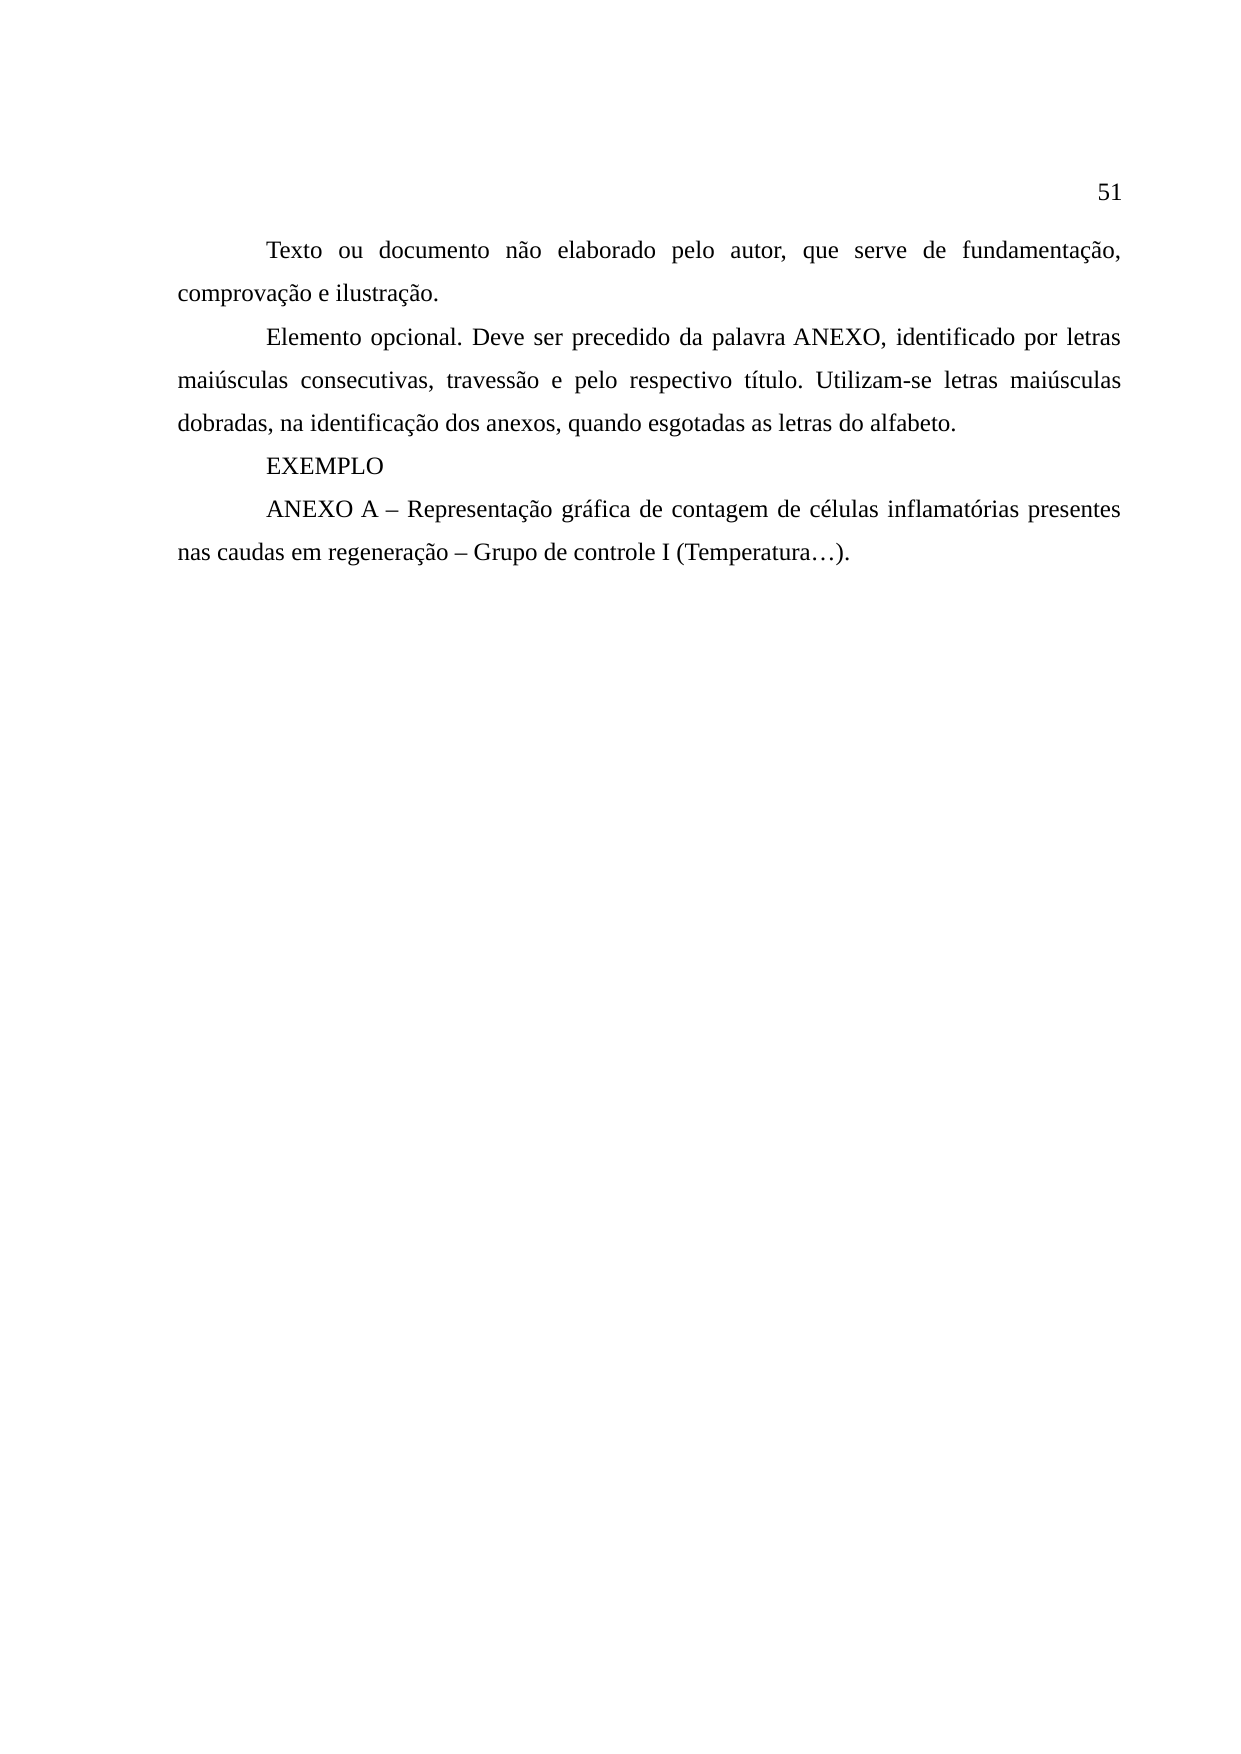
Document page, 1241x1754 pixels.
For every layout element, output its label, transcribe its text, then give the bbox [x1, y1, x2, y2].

text Texto ou documento não elaborado pelo autor, que serve de fundamentação, comprovação e ilustração. [177, 235, 1122, 307]
text EXEMPLO [177, 451, 1122, 480]
text Elemento opcional. Deve ser precedido da palavra ANEXO, identificado por letras maiúsculas consecutivas, travessão e pelo respectivo título. Utilizam-se letras maiúsculas dobradas, na identificação dos anexos, quando esgotadas as letras do alfabeto. [177, 322, 1122, 437]
text ANEXO A – Representação gráfica de contagem de células inflamatórias presentes nas caudas em regeneração – Grupo de controle I (Temperatura…). [177, 494, 1122, 566]
